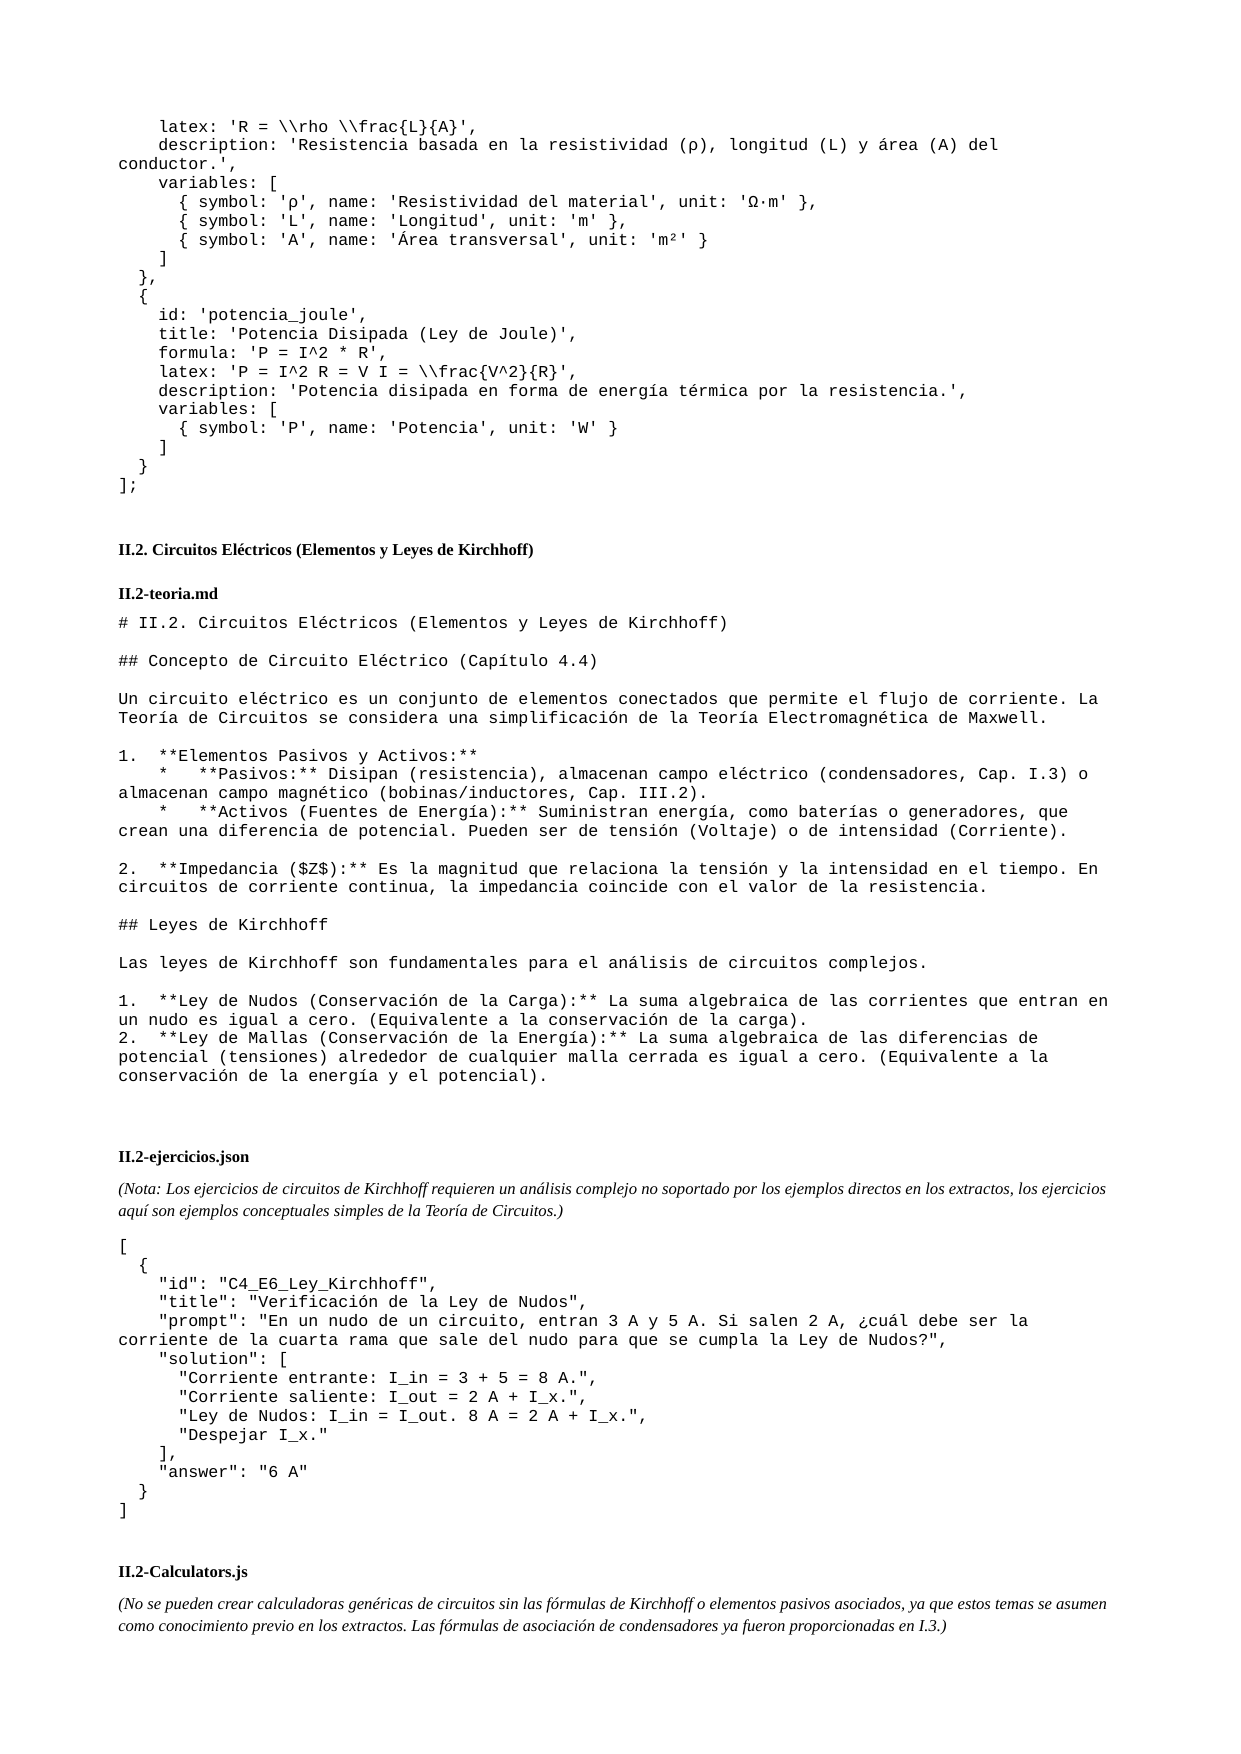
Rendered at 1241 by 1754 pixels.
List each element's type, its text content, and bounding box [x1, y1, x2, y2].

text ], [118, 1445, 1122, 1464]
text title: 'Potencia Disipada (Ley de Joule)', [118, 326, 1122, 344]
text } [118, 1483, 1122, 1501]
text Un circuito eléctrico es un conjunto de elementos conectados que permite el flujo de corriente. La Teoría de Circuitos se considera una simplificación de la Teoría Electromagnética de Maxwell. [118, 691, 1122, 728]
text "Ley de Nudos: I_in = I_out. 8 A = 2 A + I_x.", [118, 1407, 1122, 1426]
text "Corriente entrante: I_in = 3 + 5 = 8 A.", [118, 1369, 1122, 1388]
text formula: 'P = I^2 * R', [118, 344, 1122, 363]
text { symbol: 'ρ', name: 'Resistividad del material', unit: 'Ω·m' }, [118, 193, 1122, 212]
text "Despejar I_x." [118, 1426, 1122, 1445]
text ] [118, 439, 1122, 457]
text "prompt": "En un nudo de un circuito, entran 3 A y 5 A. Si salen 2 A, ¿cuál debe ser la corriente de la cuarta rama que sale del nudo para que se cumpla la Ley de Nudos?", [118, 1313, 1122, 1351]
subtitle II.2-teoria.md [118, 583, 1122, 603]
text } [118, 457, 1122, 476]
text variables: [ [118, 175, 1122, 193]
text { [118, 1256, 1122, 1275]
text { [118, 288, 1122, 307]
text description: 'Potencia disipada en forma de energía térmica por la resistencia.', [118, 382, 1122, 401]
subtitle II.2-Calculators.js [118, 1562, 1122, 1581]
text "title": "Verificación de la Ley de Nudos", [118, 1294, 1122, 1313]
text }, [118, 269, 1122, 288]
text latex: 'R = \\rho \\frac{L}{A}', [118, 118, 1122, 137]
text [ [118, 1237, 1122, 1256]
text 2. **Impedancia ($Z$):** Es la magnitud que relaciona la tensión y la intensidad en el tiempo. En circuitos de corriente continua, la impedancia coincide con el valor de la resistencia. [118, 860, 1122, 898]
text * **Pasivos:** Disipan (resistencia), almacenan campo eléctrico (condensadores, Cap. I.3) o almacenan campo magnético (bobinas/inductores, Cap. III.2). [118, 766, 1122, 804]
text (No se pueden crear calculadoras genéricas de circuitos sin las fórmulas de Kirchhoff o elementos pasivos asociados, ya que estos temas se asumen como conocimiento previo en los extractos. Las fórmulas de asociación de condensadores ya fueron proporcionadas en I.3.) [118, 1594, 1122, 1635]
subtitle II.2-ejercicios.json [118, 1147, 1122, 1166]
text ] [118, 250, 1122, 269]
text ## Concepto de Circuito Eléctrico (Capítulo 4.4) [118, 653, 1122, 672]
text "solution": [ [118, 1351, 1122, 1369]
text id: 'potencia_joule', [118, 307, 1122, 326]
text "Corriente saliente: I_out = 2 A + I_x.", [118, 1388, 1122, 1407]
text Las leyes de Kirchhoff son fundamentales para el análisis de circuitos complejos. [118, 954, 1122, 973]
text { symbol: 'A', name: 'Área transversal', unit: 'm²' } [118, 231, 1122, 250]
text description: 'Resistencia basada en la resistividad (ρ), longitud (L) y área (A) del conductor.', [118, 137, 1122, 175]
text 2. **Ley de Mallas (Conservación de la Energía):** La suma algebraica de las diferencias de potencial (tensiones) alrededor de cualquier malla cerrada es igual a cero. (Equivalente a la conservación de la energía y el potencial). [118, 1030, 1122, 1086]
text "answer": "6 A" [118, 1464, 1122, 1483]
text # II.2. Circuitos Eléctricos (Elementos y Leyes de Kirchhoff) [118, 615, 1122, 634]
text { symbol: 'P', name: 'Potencia', unit: 'W' } [118, 420, 1122, 439]
text latex: 'P = I^2 R = V I = \\frac{V^2}{R}', [118, 363, 1122, 382]
text (Nota: Los ejercicios de circuitos de Kirchhoff requieren un análisis complejo no soportado por los ejemplos directos en los extractos, los ejercicios aquí son ejemplos conceptuales simples de la Teoría de Circuitos.) [118, 1179, 1122, 1220]
text 1. **Elementos Pasivos y Activos:** [118, 747, 1122, 766]
text ## Leyes de Kirchhoff [118, 917, 1122, 936]
text 1. **Ley de Nudos (Conservación de la Carga):** La suma algebraica de las corrientes que entran en un nudo es igual a cero. (Equivalente a la conservación de la carga). [118, 992, 1122, 1030]
text "id": "C4_E6_Ley_Kirchhoff", [118, 1275, 1122, 1294]
text ] [118, 1501, 1122, 1520]
subtitle II.2. Circuitos Eléctricos (Elementos y Leyes de Kirchhoff) [118, 539, 1122, 558]
text { symbol: 'L', name: 'Longitud', unit: 'm' }, [118, 212, 1122, 231]
text variables: [ [118, 401, 1122, 420]
text * **Activos (Fuentes de Energía):** Suministran energía, como baterías o generadores, que crean una diferencia de potencial. Pueden ser de tensión (Voltaje) o de intensidad (Corriente). [118, 804, 1122, 841]
text ]; [118, 476, 1122, 495]
